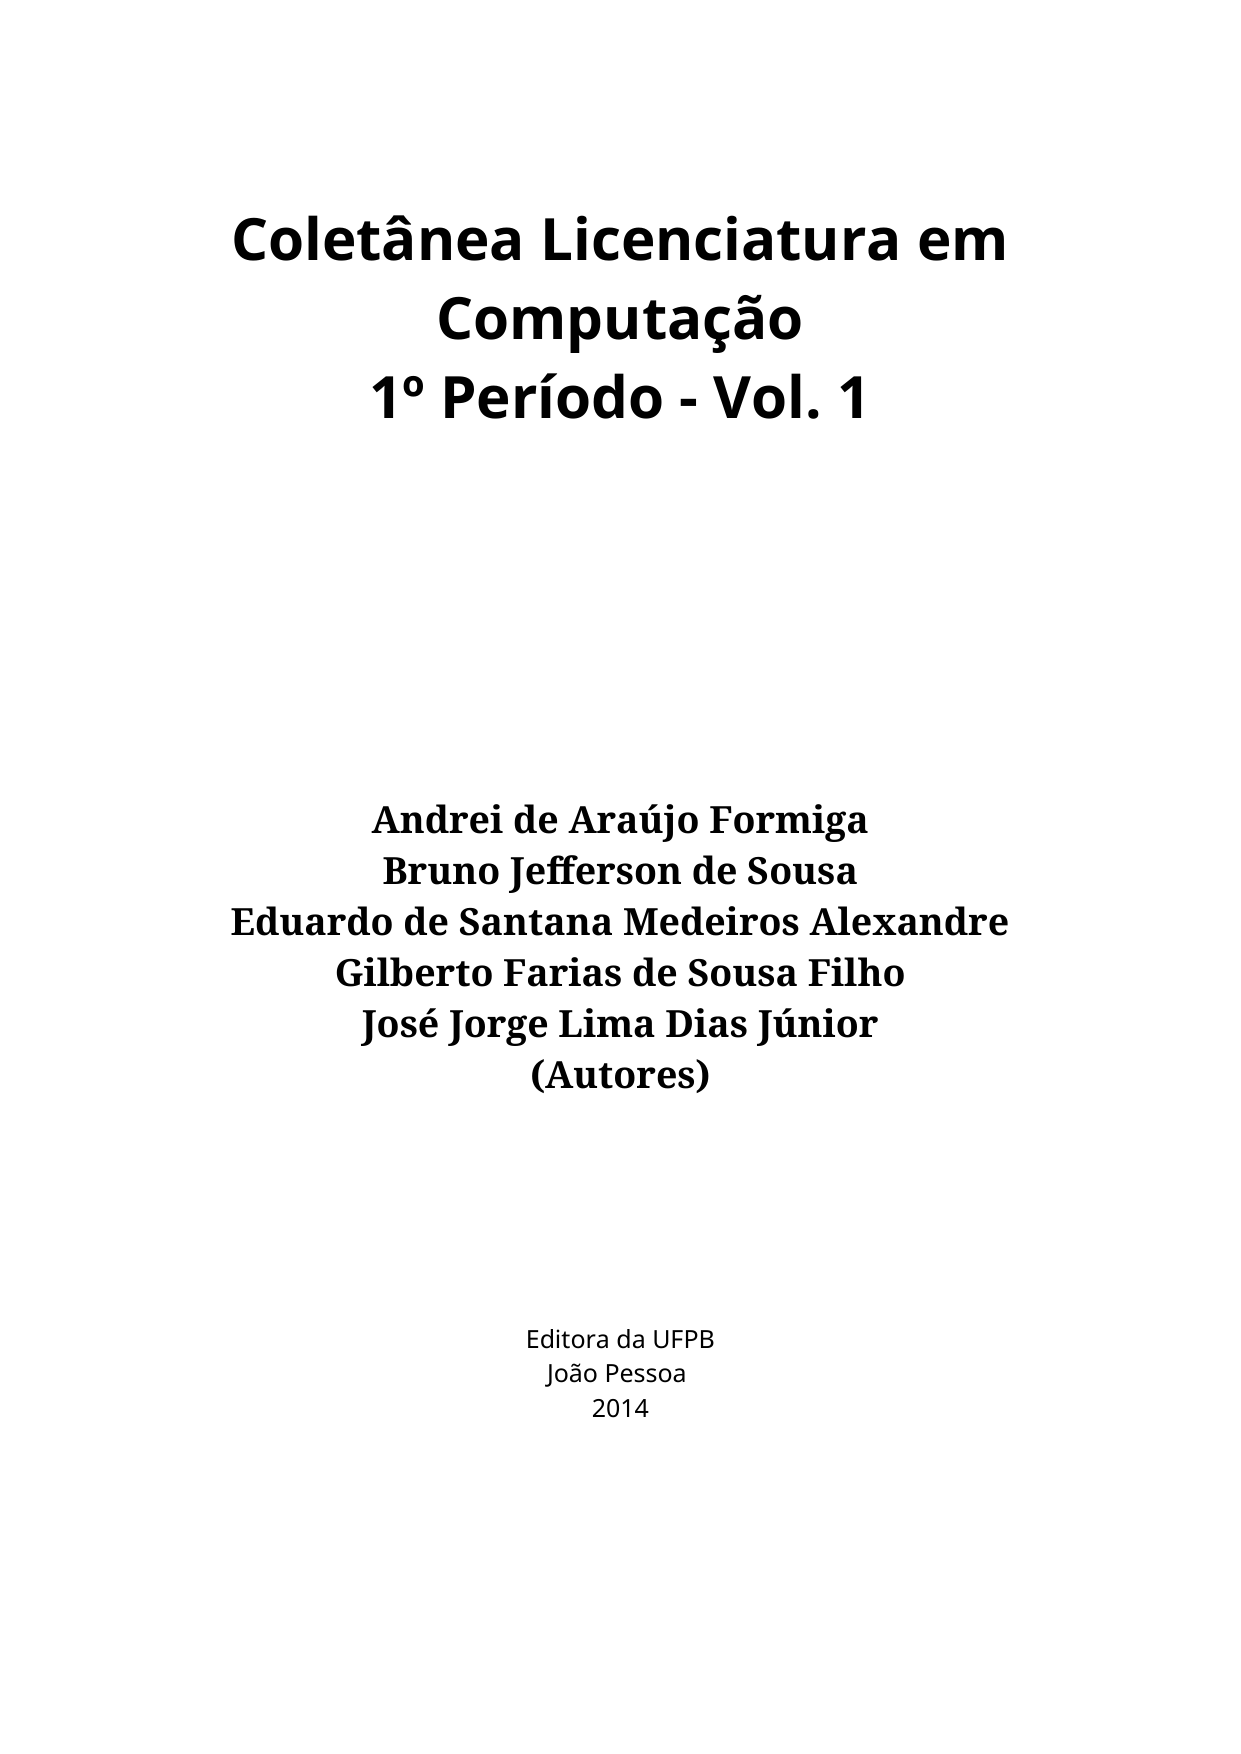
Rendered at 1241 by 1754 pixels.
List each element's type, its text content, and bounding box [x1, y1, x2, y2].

text Eduardo de Santana Medeiros Alexandre [118, 895, 1122, 946]
text Editora da UFPB [118, 1322, 1122, 1356]
text Bruno Jefferson de Sousa [118, 844, 1122, 895]
text 2014 [118, 1390, 1122, 1424]
text Coletânea Licenciatura em Computação [118, 198, 1122, 357]
text Andrei de Araújo Formiga [118, 793, 1122, 844]
text (Autores) [118, 1048, 1122, 1099]
text José Jorge Lima Dias Júnior [118, 997, 1122, 1048]
text João Pessoa [118, 1356, 1122, 1390]
text Gilberto Farias de Sousa Filho [118, 946, 1122, 997]
text 1º Período - Vol. 1 [118, 357, 1122, 436]
